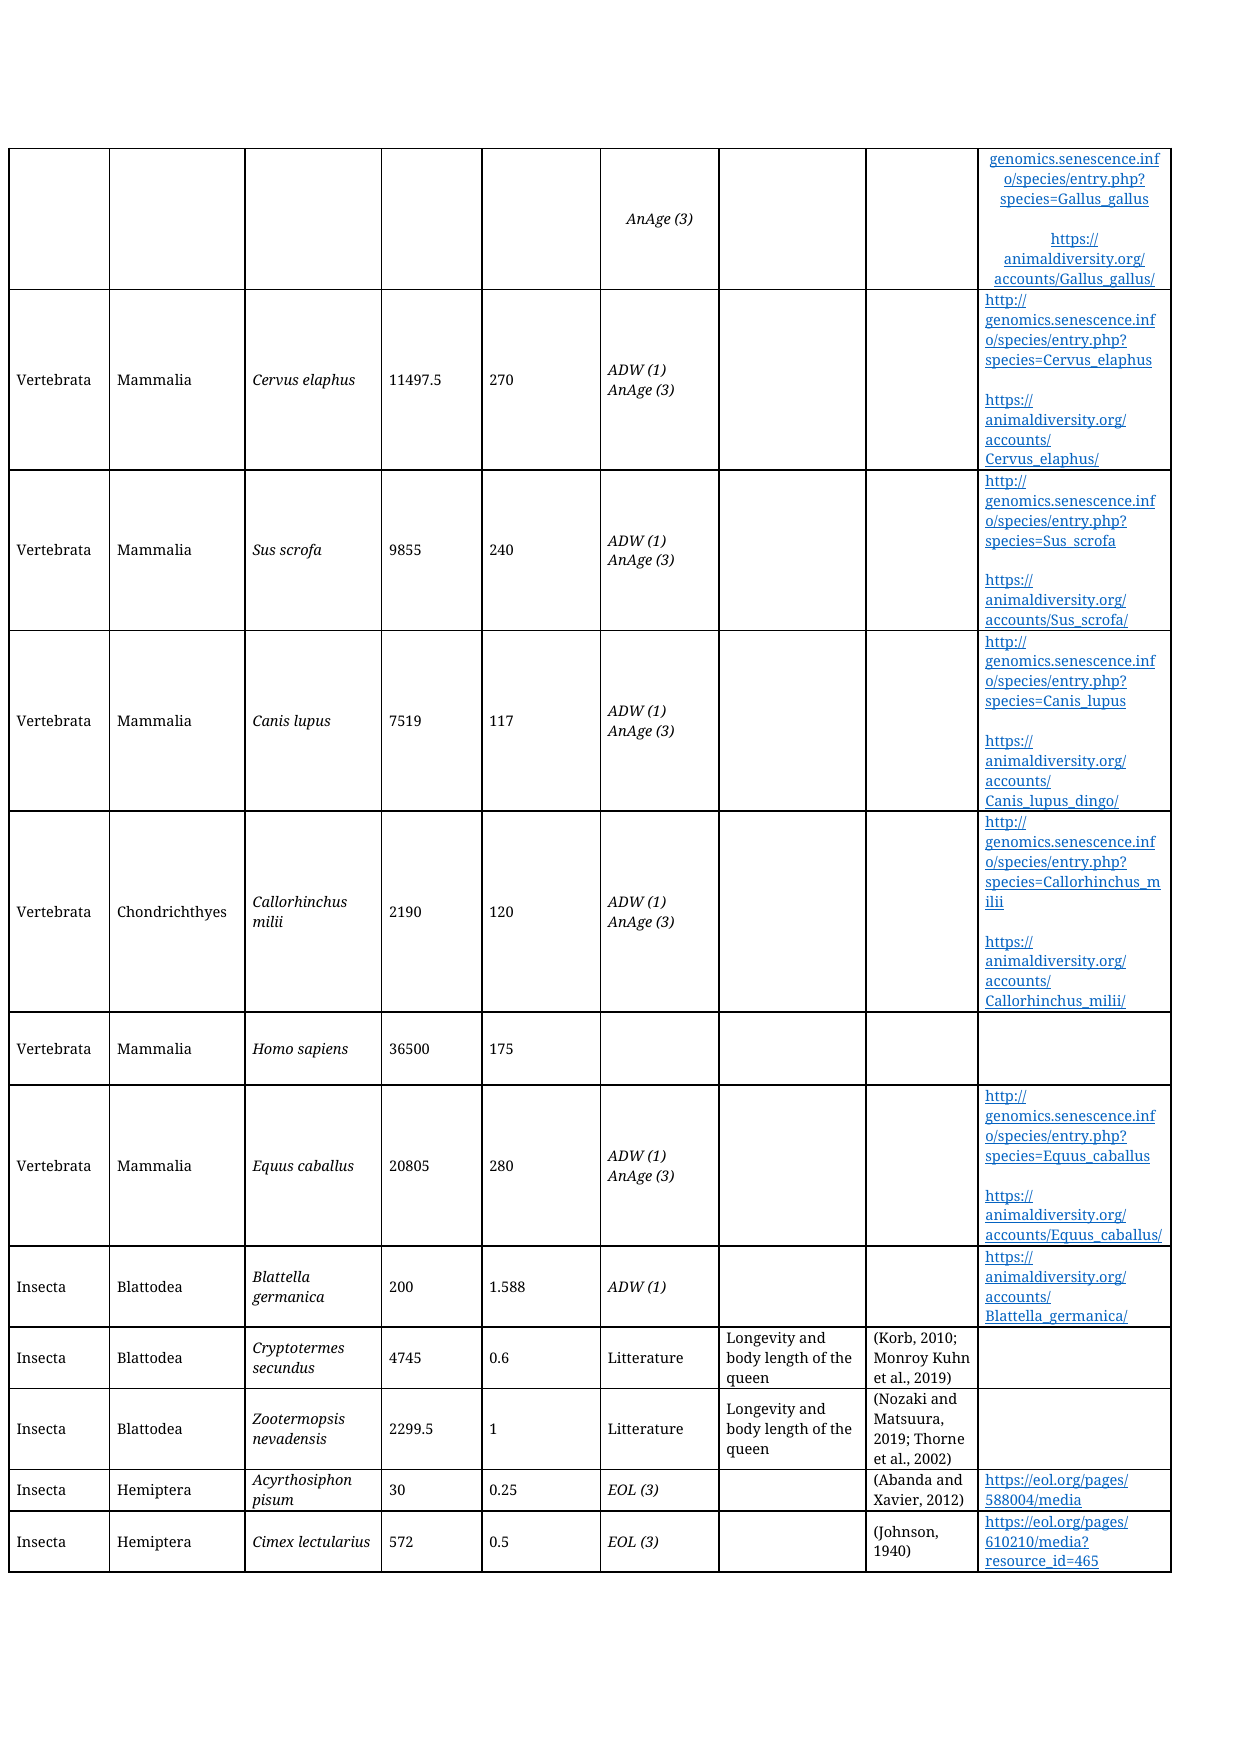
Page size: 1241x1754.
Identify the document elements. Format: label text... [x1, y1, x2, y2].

table_cell ADW (1) AnAge (3) [601, 471, 718, 630]
table_cell 175 [483, 1013, 600, 1084]
table_cell Vertebrata [10, 631, 109, 810]
table_cell 280 [483, 1086, 600, 1245]
table_cell [246, 149, 381, 288]
table_cell Cryptotermes secundus [246, 1328, 381, 1387]
table_cell 7519 [382, 631, 481, 810]
table_cell 2299.5 [382, 1389, 481, 1468]
table_cell EOL (3) [601, 1470, 718, 1510]
table_cell AnAge (3) [601, 149, 718, 288]
table_cell Acyrthosiphon pisum [246, 1470, 381, 1510]
table_cell 120 [483, 812, 600, 1011]
table_cell [110, 149, 244, 288]
table_cell ADW (1) AnAge (3) [601, 1086, 718, 1245]
table_cell [867, 1086, 977, 1245]
table_cell ADW (1) [601, 1247, 718, 1326]
table_cell [382, 149, 481, 288]
table_cell [720, 149, 865, 288]
table_cell 200 [382, 1247, 481, 1326]
table_cell 0.5 [483, 1512, 600, 1571]
table_cell Mammalia [110, 471, 244, 630]
table_cell Cervus elaphus [246, 290, 381, 469]
table_cell http://genomics.senescence.info/species/entry.php?species=Callorhinchus_milii https://animaldiversity.org/accounts/Callorhinchus_milii/ [979, 812, 1170, 1011]
table_cell Canis lupus [246, 631, 381, 810]
table_cell Insecta [10, 1389, 109, 1468]
table_cell Mammalia [110, 290, 244, 469]
table_cell Blattodea [110, 1328, 244, 1387]
table_cell [979, 1328, 1170, 1387]
table_cell [720, 290, 865, 469]
table_cell http://genomics.senescence.info/species/entry.php?species=Sus_scrofa https://animaldiversity.org/accounts/Sus_scrofa/ [979, 471, 1170, 630]
table_cell [720, 471, 865, 630]
table_cell Litterature [601, 1389, 718, 1468]
table_cell Vertebrata [10, 812, 109, 1011]
table_cell Insecta [10, 1512, 109, 1571]
table_cell Vertebrata [10, 290, 109, 469]
table_cell Insecta [10, 1247, 109, 1326]
table_cell (Abanda and Xavier, 2012) [867, 1470, 977, 1510]
table_cell Longevity and body length of the queen [720, 1328, 865, 1387]
table_cell [601, 1013, 718, 1084]
table_cell [979, 1389, 1170, 1468]
table_cell Chondrichthyes [110, 812, 244, 1011]
table_cell [720, 1512, 865, 1571]
table_cell Blattodea [110, 1247, 244, 1326]
table_cell [867, 149, 977, 288]
table_cell Longevity and body length of the queen [720, 1389, 865, 1468]
table_cell Cimex lectularius [246, 1512, 381, 1571]
table_cell [867, 290, 977, 469]
table_cell http://genomics.senescence.info/species/entry.php?species=Canis_lupus https://animaldiversity.org/accounts/Canis_lupus_dingo/ [979, 631, 1170, 810]
table_cell (Johnson, 1940) [867, 1512, 977, 1571]
table_cell (Korb, 2010; Monroy Kuhn et al., 2019) [867, 1328, 977, 1387]
table_cell 36500 [382, 1013, 481, 1084]
table_cell 0.6 [483, 1328, 600, 1387]
table_cell [720, 1013, 865, 1084]
table_cell Callorhinchus milii [246, 812, 381, 1011]
table_cell [720, 1247, 865, 1326]
table_cell [867, 812, 977, 1011]
table_cell 2190 [382, 812, 481, 1011]
table_cell [867, 1013, 977, 1084]
table_cell 117 [483, 631, 600, 810]
table_cell Blattodea [110, 1389, 244, 1468]
table_cell Mammalia [110, 631, 244, 810]
table_cell Vertebrata [10, 471, 109, 630]
table_cell ADW (1) AnAge (3) [601, 812, 718, 1011]
table_cell ADW (1) AnAge (3) [601, 631, 718, 810]
table_cell Zootermopsis nevadensis [246, 1389, 381, 1468]
table_cell ADW (1) AnAge (3) [601, 290, 718, 469]
table_cell [720, 631, 865, 810]
table_cell https://eol.org/pages/610210/media?resource_id=465 [979, 1512, 1170, 1571]
table_cell [867, 1247, 977, 1326]
table_cell Mammalia [110, 1013, 244, 1084]
table_cell https://eol.org/pages/588004/media [979, 1470, 1170, 1510]
table_cell [483, 149, 600, 288]
table_cell 1 [483, 1389, 600, 1468]
table_cell Litterature [601, 1328, 718, 1387]
table_cell Mammalia [110, 1086, 244, 1245]
table_cell Sus scrofa [246, 471, 381, 630]
table_cell https://animaldiversity.org/accounts/Blattella_germanica/ [979, 1247, 1170, 1326]
table_cell Insecta [10, 1328, 109, 1387]
table_cell [720, 1470, 865, 1510]
table_cell 11497.5 [382, 290, 481, 469]
table_cell Equus caballus [246, 1086, 381, 1245]
table_cell Blattella germanica [246, 1247, 381, 1326]
table_cell 4745 [382, 1328, 481, 1387]
table_cell 572 [382, 1512, 481, 1571]
table_cell 0.25 [483, 1470, 600, 1510]
table_cell EOL (3) [601, 1512, 718, 1571]
table_cell 9855 [382, 471, 481, 630]
table_cell [867, 631, 977, 810]
table_cell 240 [483, 471, 600, 630]
table_cell 20805 [382, 1086, 481, 1245]
table_cell [720, 812, 865, 1011]
table_cell [10, 149, 109, 288]
table_cell Homo sapiens [246, 1013, 381, 1084]
table_cell (Nozaki and Matsuura, 2019; Thorne et al., 2002) [867, 1389, 977, 1468]
table_cell [867, 471, 977, 630]
table_cell [979, 1013, 1170, 1084]
table_cell 1.588 [483, 1247, 600, 1326]
table_cell genomics.senescence.info/species/entry.php?species=Gallus_gallus https://animaldiversity.org/accounts/Gallus_gallus/ [979, 149, 1170, 288]
table_cell http://genomics.senescence.info/species/entry.php?species=Cervus_elaphus https://animaldiversity.org/accounts/Cervus_elaphus/ [979, 290, 1170, 469]
table_cell http://genomics.senescence.info/species/entry.php?species=Equus_caballus https://animaldiversity.org/accounts/Equus_caballus/ [979, 1086, 1170, 1245]
table_cell Vertebrata [10, 1013, 109, 1084]
table_cell 270 [483, 290, 600, 469]
table_cell Insecta [10, 1470, 109, 1510]
table_cell Hemiptera [110, 1470, 244, 1510]
table_cell Vertebrata [10, 1086, 109, 1245]
table_cell Hemiptera [110, 1512, 244, 1571]
table_cell 30 [382, 1470, 481, 1510]
table_cell [720, 1086, 865, 1245]
